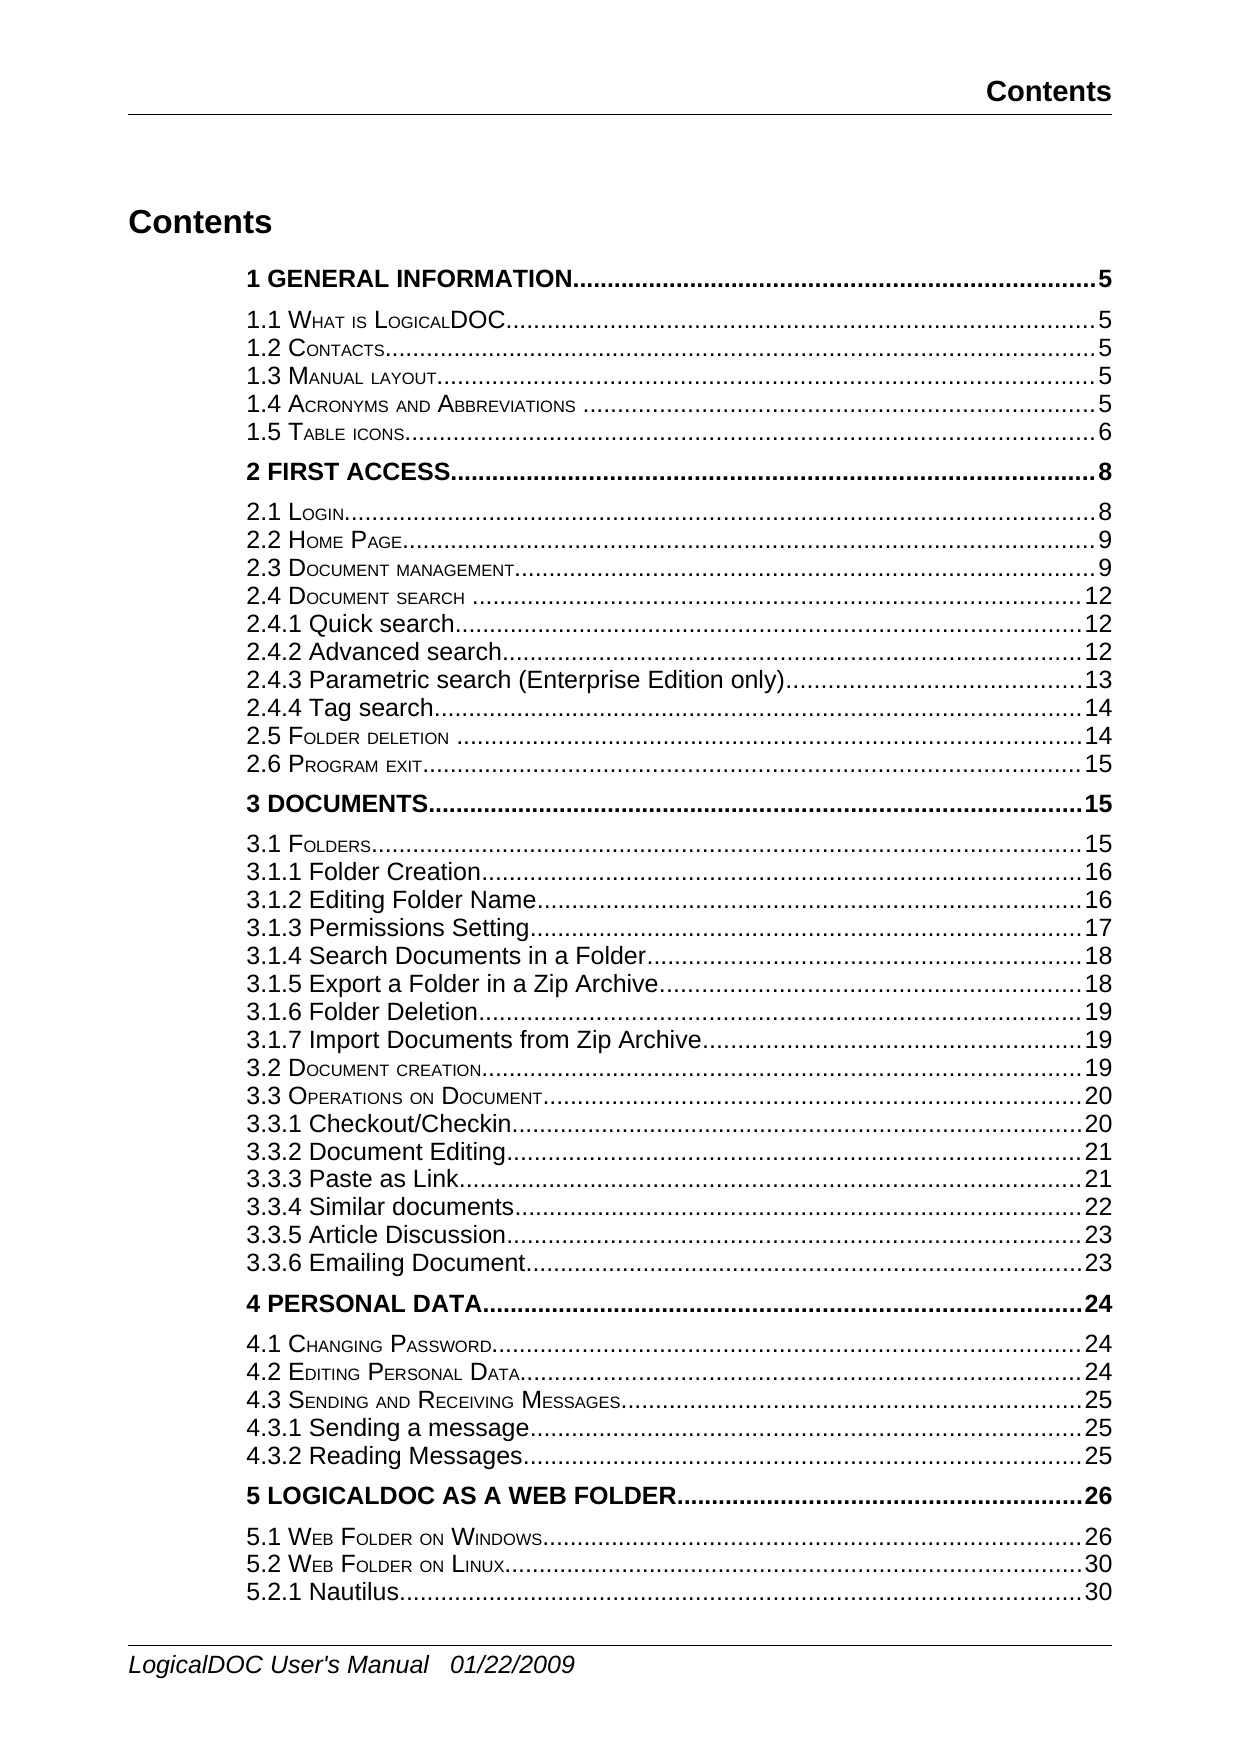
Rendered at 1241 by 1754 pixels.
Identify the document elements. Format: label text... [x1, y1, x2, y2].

text 3.2 Document creation 19 [246, 1053, 1112, 1081]
text 3.1.3 Permissions Setting 17 [246, 914, 1112, 942]
text 3.1 Folders 15 [246, 830, 1112, 858]
text 2.4.4 Tag search 14 [246, 693, 1112, 721]
text 3.3 Operations on Document 20 [246, 1081, 1112, 1109]
text 1.3 Manual layout 5 [246, 361, 1112, 389]
text 2.3 Document management 9 [246, 554, 1112, 582]
text 3.3.2 Document Editing 21 [246, 1137, 1112, 1165]
text 1.2 Contacts 5 [246, 333, 1112, 361]
text 5.2 Web Folder on Linux 30 [246, 1550, 1112, 1578]
text 3.3.5 Article Discussion 23 [246, 1221, 1112, 1249]
text 2.4.3 Parametric search (Enterprise Edition only) 13 [246, 666, 1112, 693]
text 4 Personal Data 24 [246, 1289, 1112, 1317]
text 1.1 What is LogicalDOC 5 [246, 306, 1112, 333]
text 2.5 Folder deletion 14 [246, 721, 1112, 749]
text 2.1 Login 8 [246, 498, 1112, 526]
text 4.3.2 Reading Messages 25 [246, 1441, 1112, 1469]
subtitle Contents [128, 203, 1112, 240]
text 4.2 Editing Personal Data 24 [246, 1358, 1112, 1386]
text 3.3.4 Similar documents 22 [246, 1193, 1112, 1221]
text 3.3.3 Paste as Link 21 [246, 1165, 1112, 1193]
text 5 LogicalDOC as a Web Folder 26 [246, 1482, 1112, 1510]
text 2 First access 8 [246, 458, 1112, 486]
text 3.1.1 Folder Creation 16 [246, 858, 1112, 886]
text 3 Documents 15 [246, 790, 1112, 818]
text 4.3.1 Sending a message 25 [246, 1413, 1112, 1441]
text 2.2 Home Page 9 [246, 526, 1112, 554]
text 4.1 Changing Password 24 [246, 1330, 1112, 1358]
text 2.6 Program exit 15 [246, 749, 1112, 777]
text 3.1.7 Import Documents from Zip Archive 19 [246, 1026, 1112, 1053]
text 3.1.4 Search Documents in a Folder 18 [246, 942, 1112, 970]
text 4.3 Sending and Receiving Messages 25 [246, 1386, 1112, 1413]
text 2.4.2 Advanced search 12 [246, 638, 1112, 666]
text 5.2.1 Nautilus 30 [246, 1578, 1112, 1606]
text 3.1.6 Folder Deletion 19 [246, 998, 1112, 1026]
text 3.1.2 Editing Folder Name 16 [246, 886, 1112, 914]
text 1.5 Table icons 6 [246, 417, 1112, 445]
text 3.1.5 Export a Folder in a Zip Archive 18 [246, 970, 1112, 998]
text 2.4 Document search 12 [246, 582, 1112, 610]
text 5.1 Web Folder on Windows 26 [246, 1522, 1112, 1550]
text 1.4 Acronyms and Abbreviations 5 [246, 389, 1112, 417]
text 3.3.1 Checkout/Checkin 20 [246, 1109, 1112, 1137]
text 3.3.6 Emailing Document 23 [246, 1249, 1112, 1277]
text 2.4.1 Quick search 12 [246, 610, 1112, 638]
text 1 General Information 5 [246, 265, 1112, 293]
